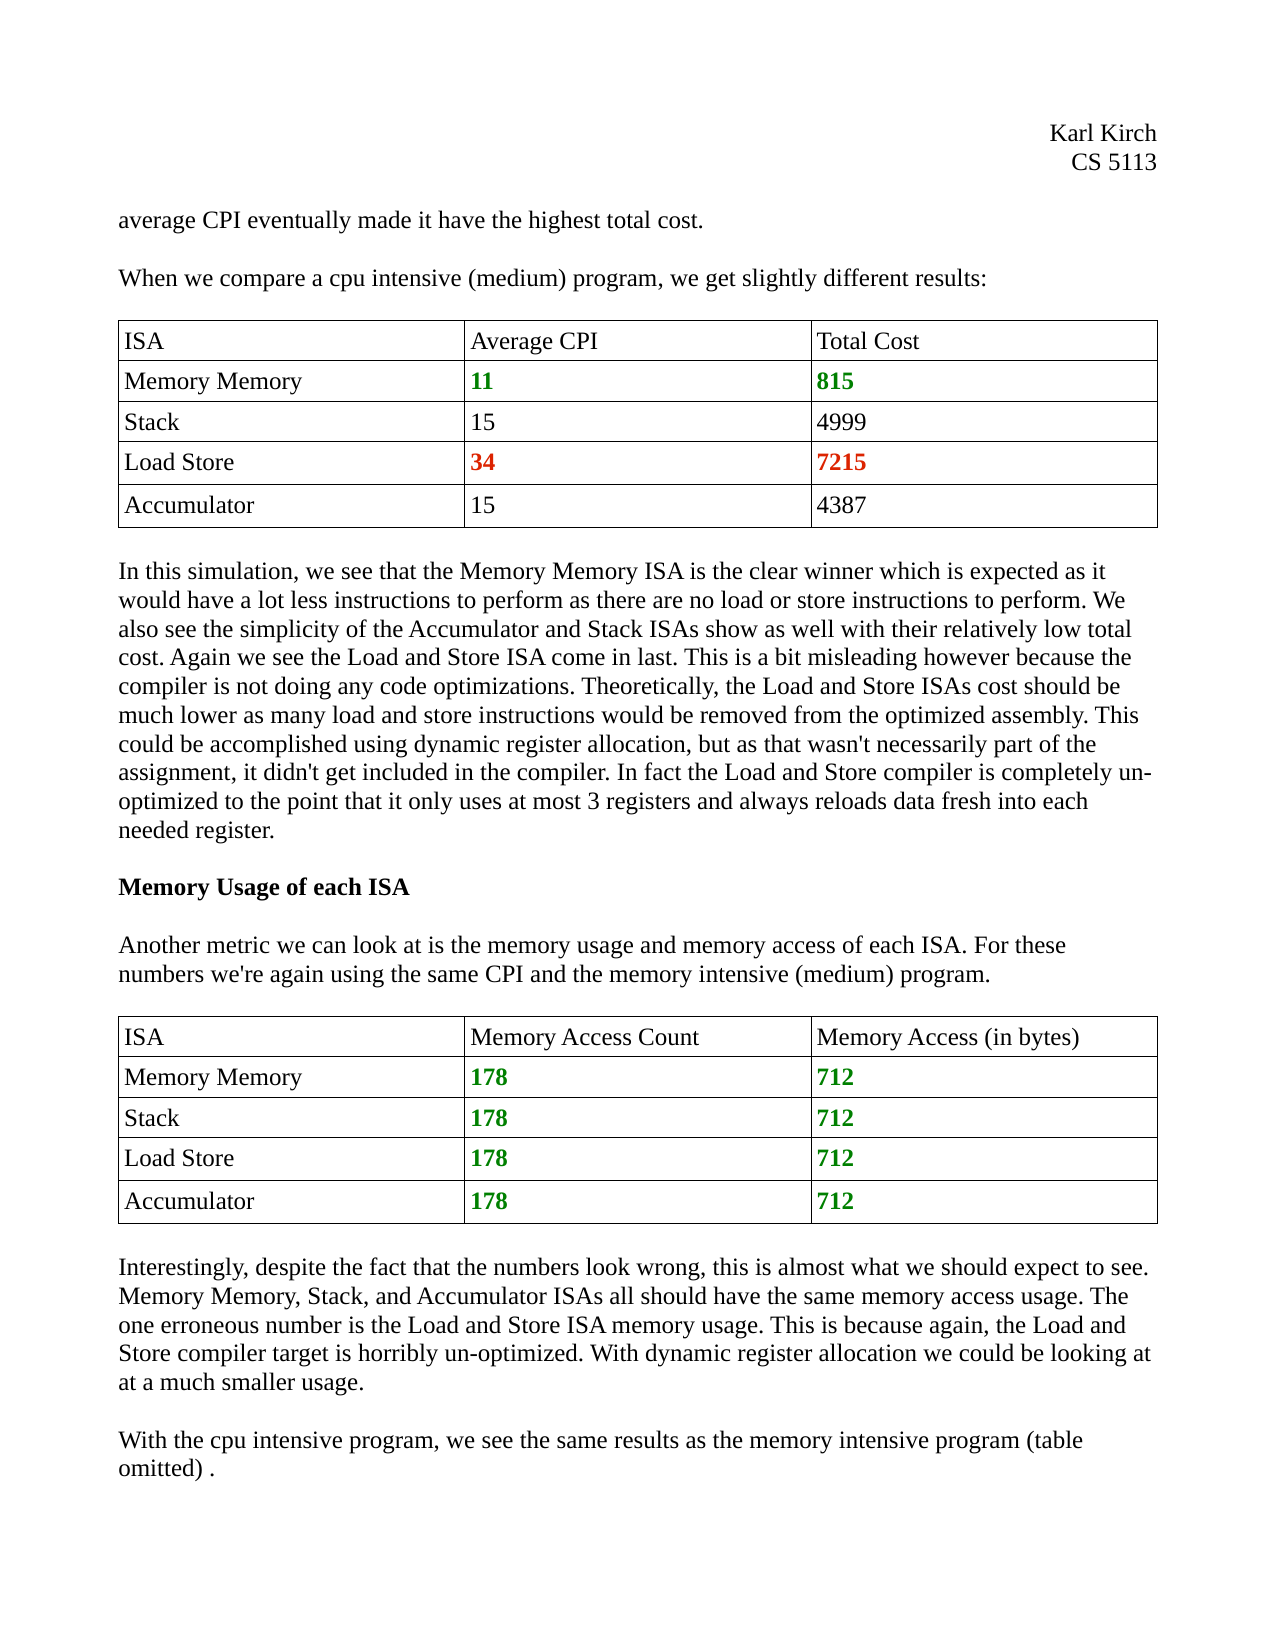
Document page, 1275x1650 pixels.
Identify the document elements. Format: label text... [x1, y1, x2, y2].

table_cell Load Store [119, 1138, 464, 1180]
table_cell 178 [465, 1138, 811, 1180]
table_cell 712 [812, 1057, 1157, 1097]
table_header ISA [119, 1017, 464, 1056]
table_cell 712 [812, 1138, 1157, 1180]
text With the cpu intensive program, we see the same results as the memory intensive program (table omitted) . [118, 1425, 1157, 1482]
table_cell Stack [119, 1098, 464, 1137]
table_cell 15 [465, 402, 811, 441]
table_cell Accumulator [119, 1181, 464, 1223]
table_header Memory Access (in bytes) [812, 1017, 1157, 1056]
table_cell Load Store [119, 442, 464, 484]
table_cell 815 [812, 361, 1157, 401]
table_cell Memory Memory [119, 1057, 464, 1097]
text Another metric we can look at is the memory usage and memory access of each ISA. For these numbers we're again using the same CPI and the memory intensive (medium) program. [118, 930, 1157, 987]
table_cell 712 [812, 1098, 1157, 1137]
table_cell 34 [465, 442, 811, 484]
text Memory Usage of each ISA [118, 872, 1157, 901]
table_header ISA [119, 321, 464, 360]
table_header Memory Access Count [465, 1017, 811, 1056]
table_header Total Cost [812, 321, 1157, 360]
table_cell 178 [465, 1181, 811, 1223]
table_cell Memory Memory [119, 361, 464, 401]
table_header Average CPI [465, 321, 811, 360]
text average CPI eventually made it have the highest total cost. [118, 205, 1157, 234]
table_cell 178 [465, 1057, 811, 1097]
table_cell 712 [812, 1181, 1157, 1223]
text When we compare a cpu intensive (medium) program, we get slightly different results: [118, 263, 1157, 291]
table_cell 178 [465, 1098, 811, 1137]
table_cell 4387 [812, 485, 1157, 527]
table_cell 11 [465, 361, 811, 401]
table_cell 15 [465, 485, 811, 527]
table_cell Accumulator [119, 485, 464, 527]
table_cell 4999 [812, 402, 1157, 441]
table_cell Stack [119, 402, 464, 441]
table_cell 7215 [812, 442, 1157, 484]
text Interestingly, despite the fact that the numbers look wrong, this is almost what we should expect to see. Memory Memory, Stack, and Accumulator ISAs all should have the same memory access usage. The one erroneous number is the Load and Store ISA memory usage. This is because again, the Load and Store compiler target is horribly un-optimized. With dynamic register allocation we could be looking at at a much smaller usage. [118, 1252, 1157, 1396]
text In this simulation, we see that the Memory Memory ISA is the clear winner which is expected as it would have a lot less instructions to perform as there are no load or store instructions to perform. We also see the simplicity of the Accumulator and Stack ISAs show as well with their relatively low total cost. Again we see the Load and Store ISA come in last. This is a bit misleading however because the compiler is not doing any code optimizations. Theoretically, the Load and Store ISAs cost should be much lower as many load and store instructions would be removed from the optimized assembly. This could be accomplished using dynamic register allocation, but as that wasn't necessarily part of the assignment, it didn't get included in the compiler. In fact the Load and Store compiler is completely un-optimized to the point that it only uses at most 3 registers and always reloads data fresh into each needed register. [118, 556, 1157, 844]
